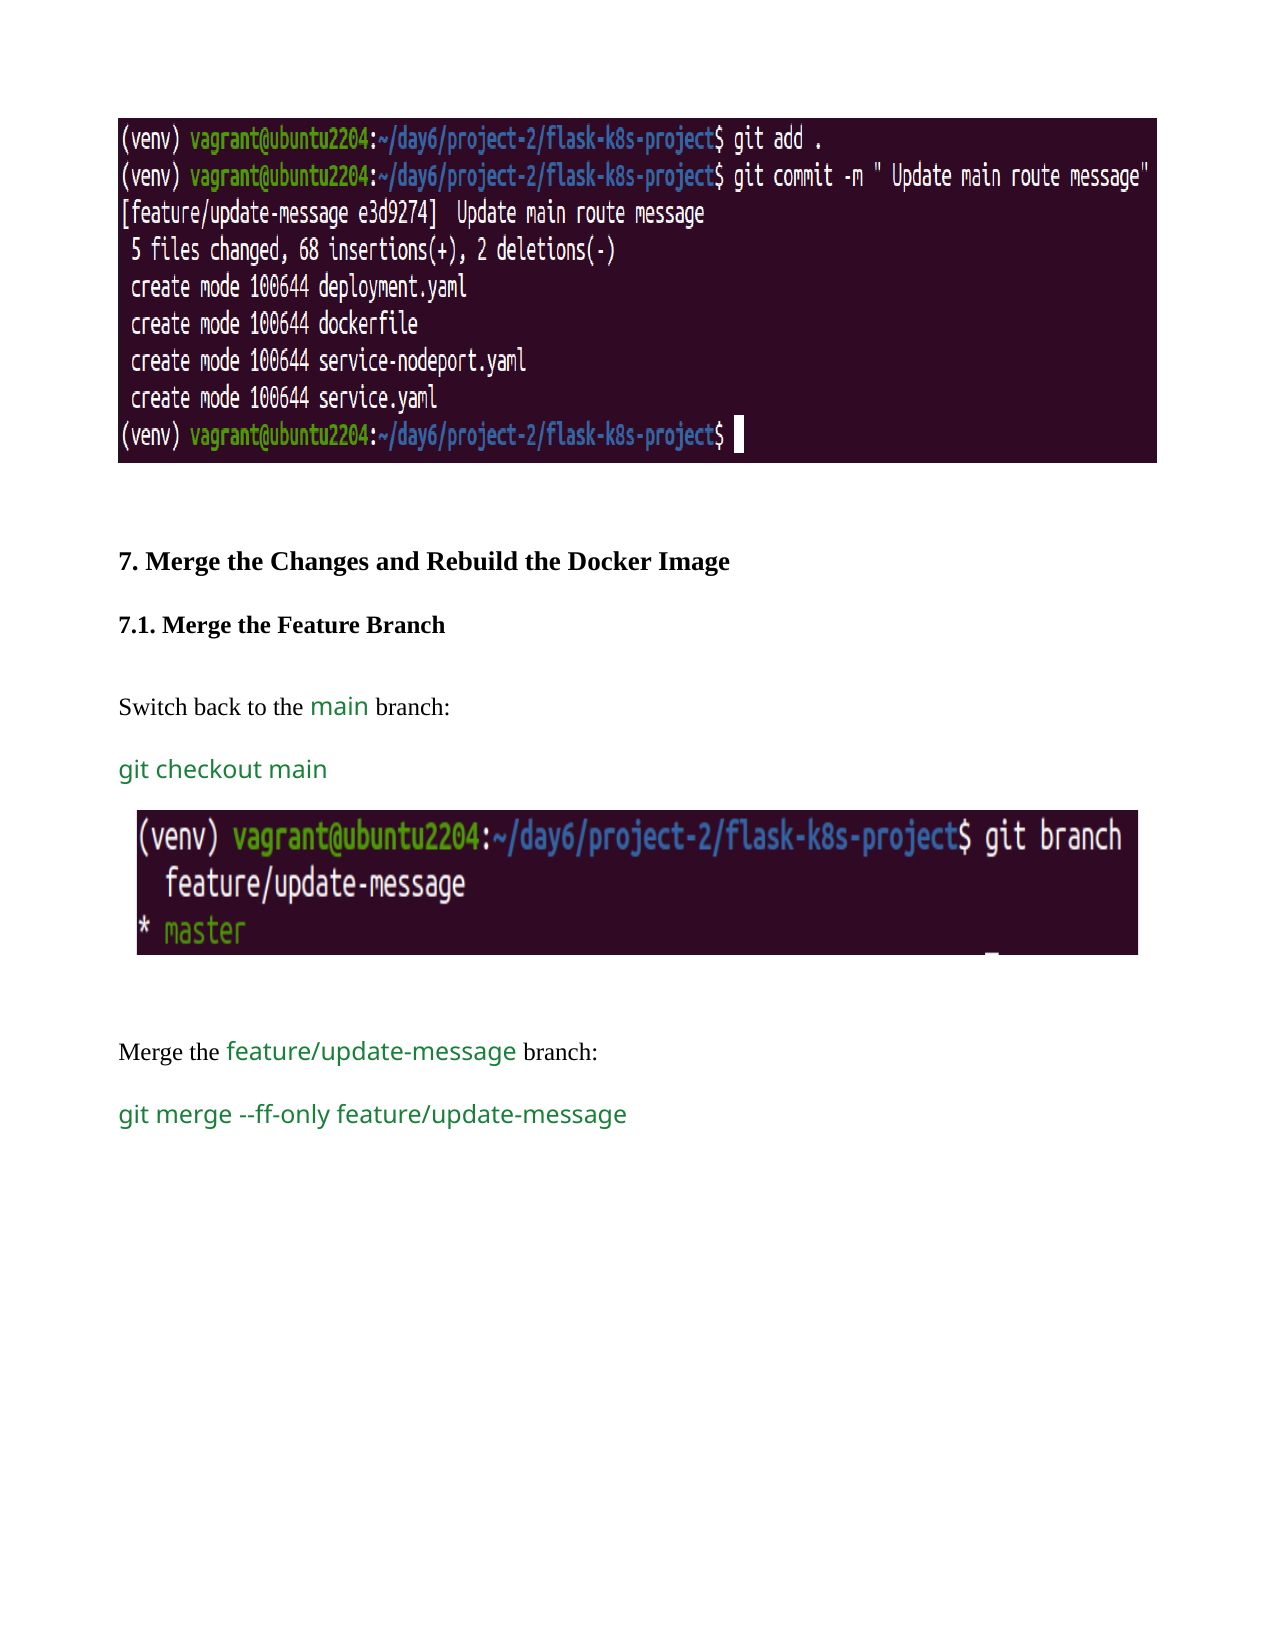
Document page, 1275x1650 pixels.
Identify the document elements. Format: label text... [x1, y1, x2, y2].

picture [136, 810, 1139, 955]
text Switch back to the main branch: git checkout main [118, 689, 1157, 786]
text 7.1. Merge the Feature Branch [118, 610, 1157, 639]
text Merge the feature/update-message branch: git merge --ff-only feature/update-message [118, 1034, 1157, 1131]
picture [118, 118, 1157, 463]
subtitle 7. Merge the Changes and Rebuild the Docker Image [118, 545, 1157, 577]
